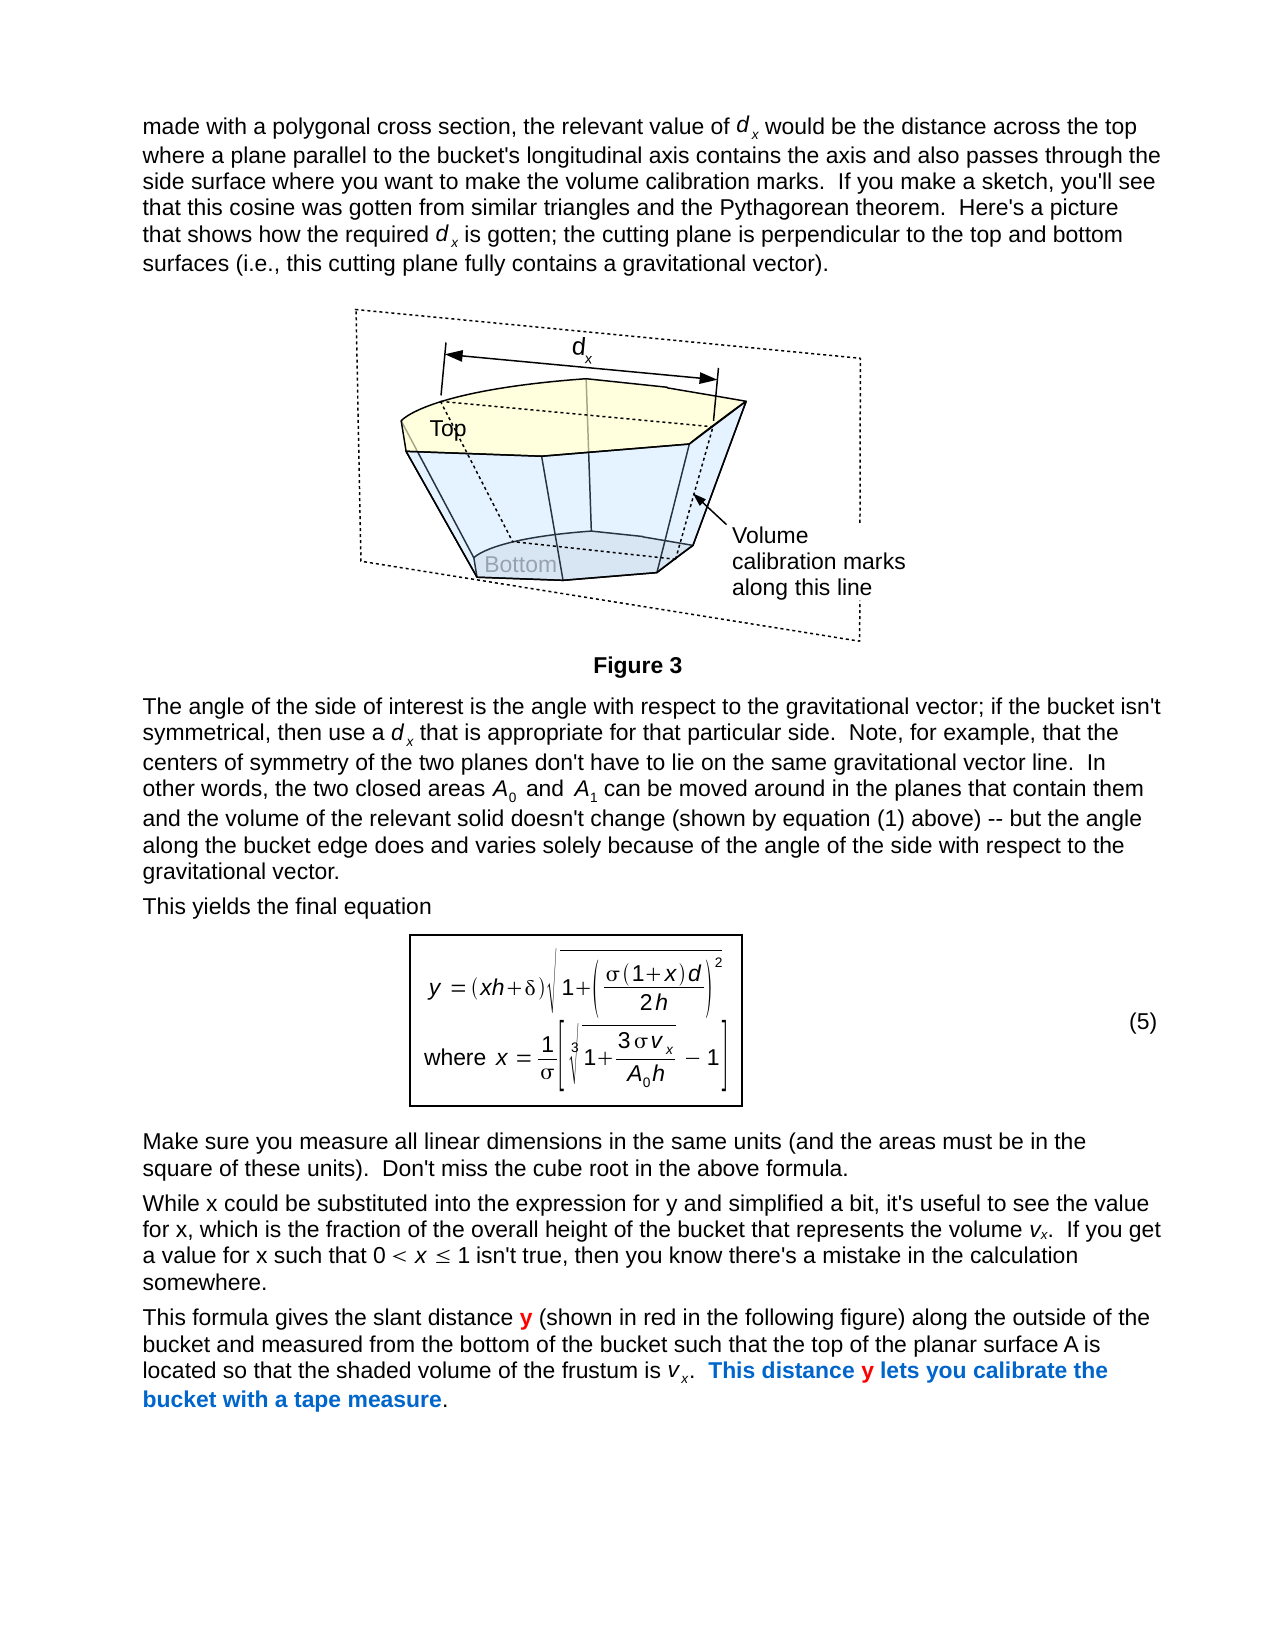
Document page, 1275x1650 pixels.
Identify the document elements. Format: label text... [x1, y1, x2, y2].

text made with a polygonal cross section, the relevant value of would be the distance across the top where a plane parallel to the bucket's longitudinal axis contains the axis and also passes through the side surface where you want to make the volume calibration marks. If you make a sketch, you'll see that this cosine was gotten from similar triangles and the Pythagorean theorem. Here's a picture that shows how the required is gotten; the cutting plane is perpendicular to the top and bottom surfaces (i.e., this cutting plane fully contains a gravitational vector). [142, 112, 1162, 277]
text Make sure you measure all linear dimensions in the same units (and the areas must be in the square of these units). Don't miss the cube root in the above formula. [142, 1128, 1162, 1181]
text While x could be substituted into the expression for y and simplified a bit, it's useful to see the value for x, which is the fraction of the overall height of the bucket that represents the volume vx. If you get a value for x such that isn't true, then you know there's a mistake in the calculation somewhere. [142, 1190, 1162, 1295]
text The angle of the side of interest is the angle with respect to the gravitational vector; if the bucket isn't symmetrical, then use a that is appropriate for that particular side. Note, for example, that the centers of symmetry of the two planes don't have to lie on the same gravitational vector line. In other words, the two closed areas can be moved around in the planes that contain them and the volume of the relevant solid doesn't change (shown by equation (1) above) -- but the angle along the bucket edge does and varies solely because of the angle of the side with respect to the gravitational vector. [142, 285, 1162, 884]
text Figure 3 [221, 298, 1054, 678]
table_header [113, 929, 1046, 1113]
table_header (5) [1046, 929, 1162, 1113]
text This yields the final equation [142, 893, 1162, 919]
text This formula gives the slant distance y (shown in red in the following figure) along the outside of the bucket and measured from the bottom of the bucket such that the top of the planar surface A is located so that the shaded volume of the frustum is . This distance y lets you calibrate the bucket with a tape measure. [142, 1304, 1162, 1413]
